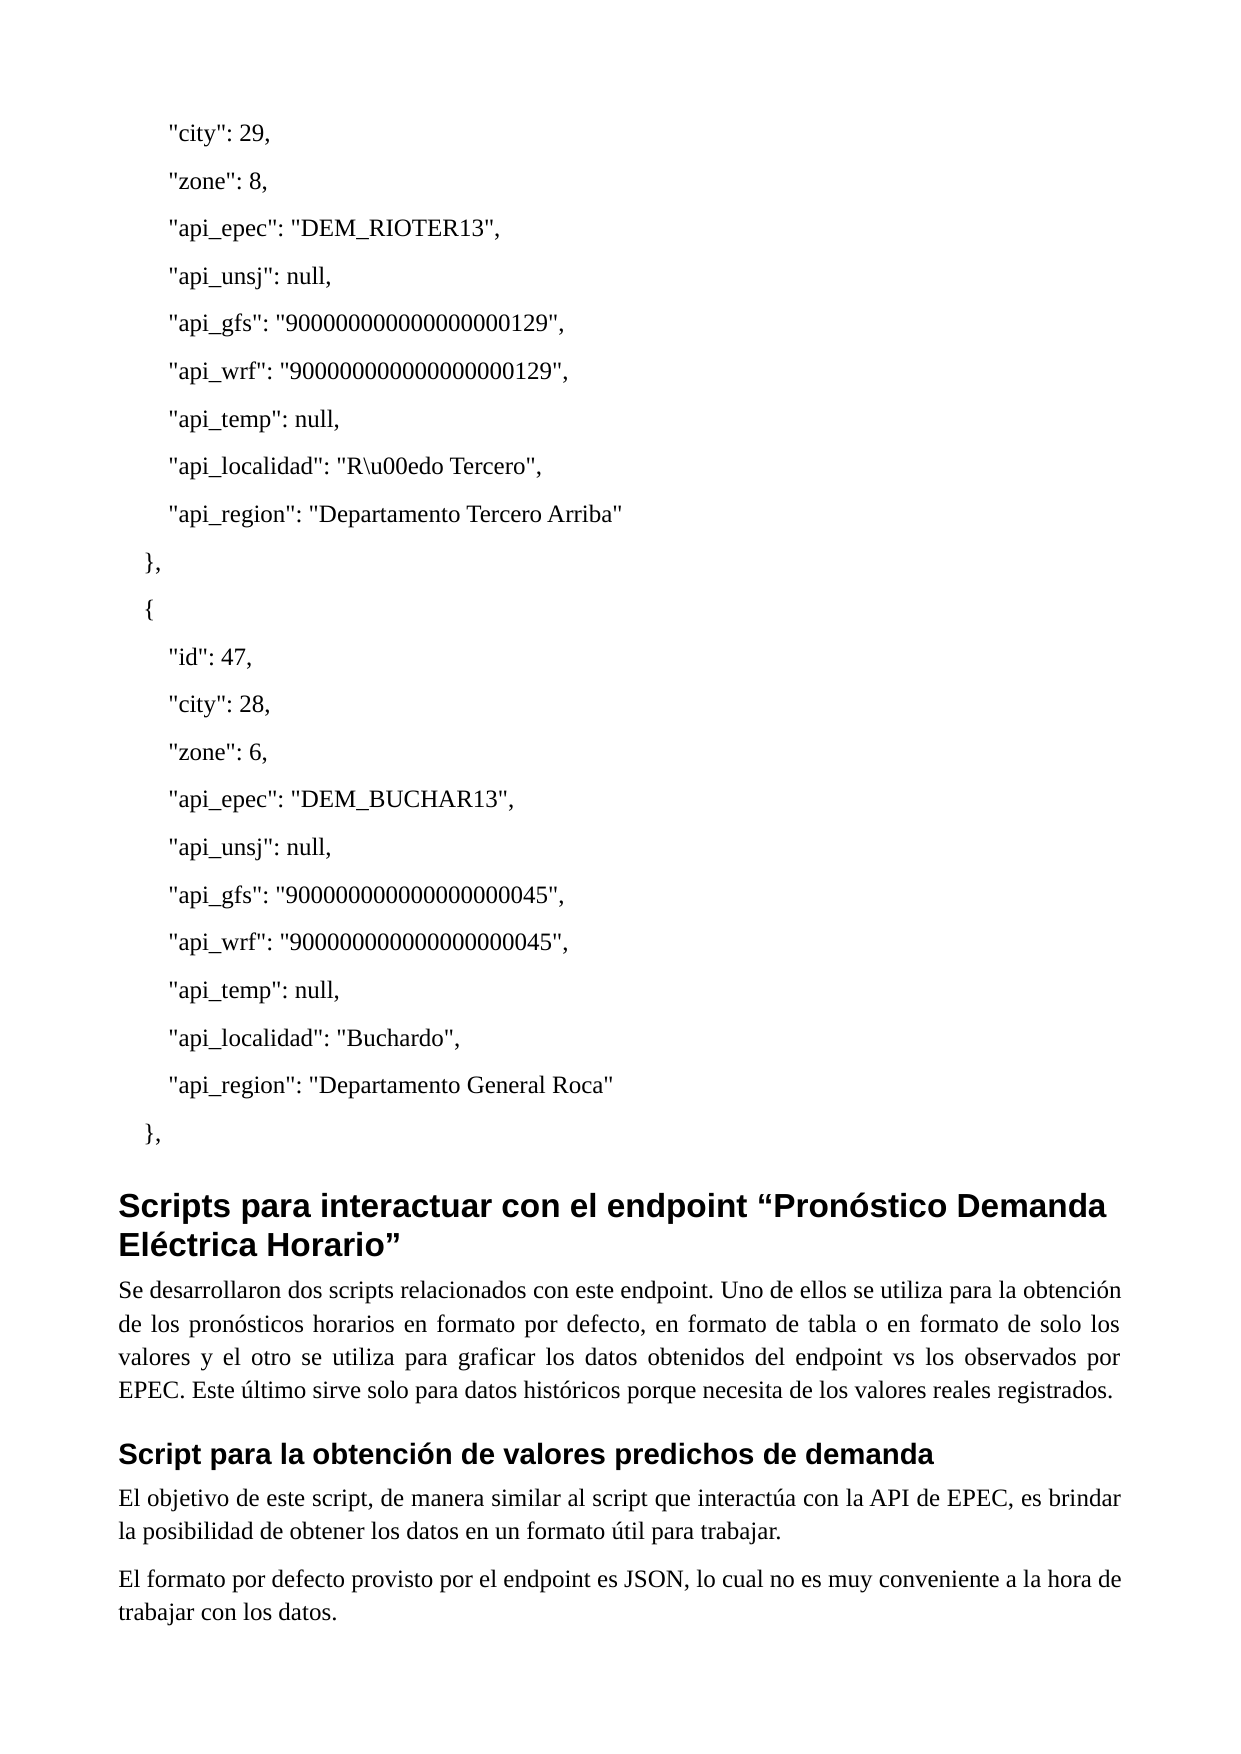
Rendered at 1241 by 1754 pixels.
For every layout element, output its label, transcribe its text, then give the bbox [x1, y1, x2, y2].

text Se desarrollaron dos scripts relacionados con este endpoint. Uno de ellos se utiliza para la obtención de los pronósticos horarios en formato por defecto, en formato de tabla o en formato de solo los valores y el otro se utiliza para graficar los datos obtenidos del endpoint vs los observados por EPEC. Este último sirve solo para datos históricos porque necesita de los valores reales registrados. [118, 1276, 1122, 1403]
text "api_localidad": "R\u00edo Tercero", [118, 451, 1122, 480]
text "api_localidad": "Buchardo", [118, 1023, 1122, 1051]
text "api_gfs": "900000000000000000045", [118, 880, 1122, 908]
text "api_epec": "DEM_BUCHAR13", [118, 784, 1122, 813]
text }, [118, 547, 1122, 575]
text "id": 47, [118, 642, 1122, 671]
text "api_region": "Departamento Tercero Arriba" [118, 499, 1122, 528]
text "city": 28, [118, 689, 1122, 718]
text }, [118, 1118, 1122, 1147]
text "api_wrf": "900000000000000000129", [118, 356, 1122, 385]
text "api_epec": "DEM_RIOTER13", [118, 213, 1122, 242]
text { [118, 594, 1122, 623]
text "api_wrf": "900000000000000000045", [118, 927, 1122, 956]
text "zone": 8, [118, 166, 1122, 194]
text "api_gfs": "900000000000000000129", [118, 308, 1122, 337]
text El objetivo de este script, de manera similar al script que interactúa con la API de EPEC, es brindar la posibilidad de obtener los datos en un formato útil para trabajar. [118, 1483, 1122, 1545]
subtitle Script para la obtención de valores predichos de demanda [118, 1437, 1122, 1471]
text "zone": 6, [118, 737, 1122, 766]
subtitle Scripts para interactuar con el endpoint “Pronóstico Demanda Eléctrica Horario” [118, 1186, 1122, 1263]
text "api_temp": null, [118, 404, 1122, 432]
text "api_temp": null, [118, 975, 1122, 1004]
text "api_unsj": null, [118, 832, 1122, 861]
text "city": 29, [118, 118, 1122, 147]
text El formato por defecto provisto por el endpoint es JSON, lo cual no es muy conveniente a la hora de trabajar con los datos. [118, 1564, 1122, 1626]
text "api_region": "Departamento General Roca" [118, 1070, 1122, 1099]
text "api_unsj": null, [118, 261, 1122, 290]
